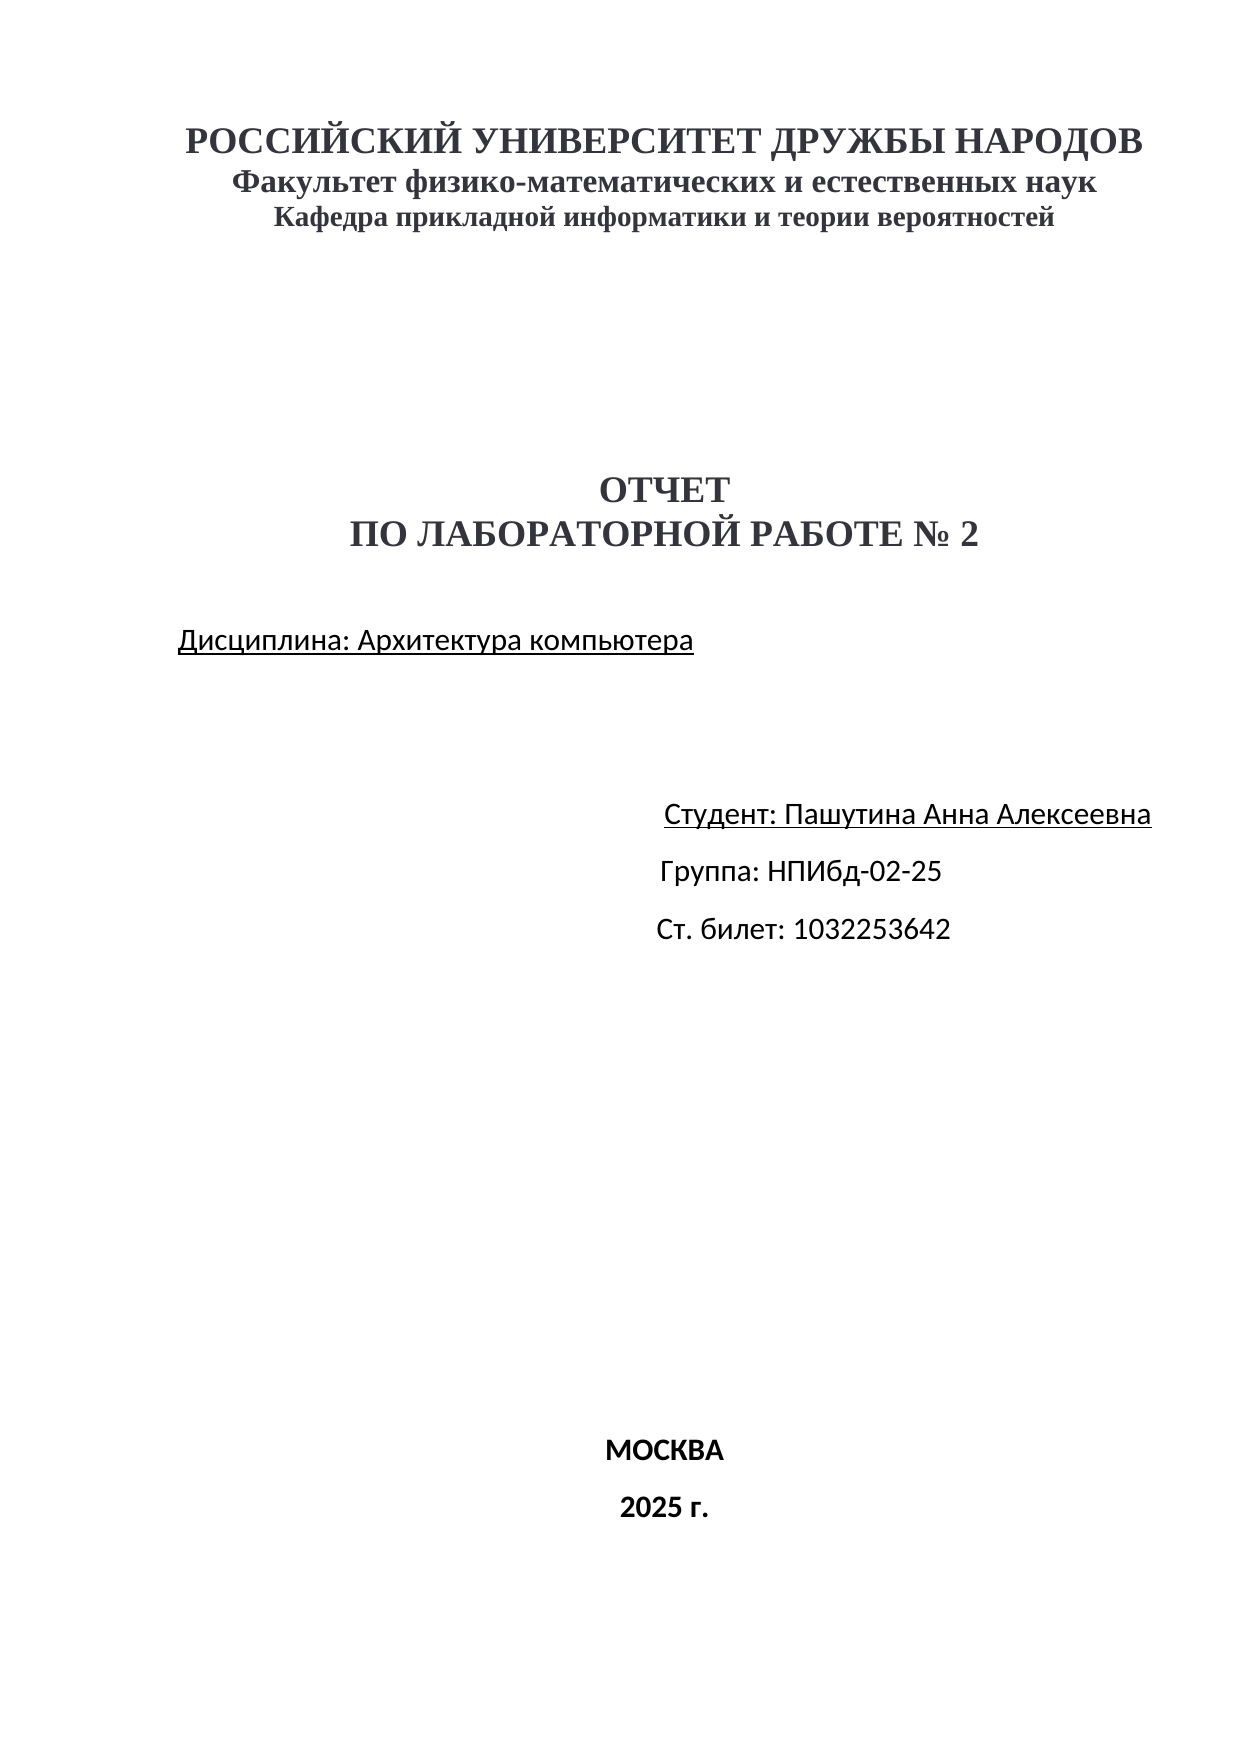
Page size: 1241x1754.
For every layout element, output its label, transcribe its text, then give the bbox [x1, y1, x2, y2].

text Студент: Пашутина Анна Алексеевна [177, 794, 1152, 832]
text МОСКВА [177, 1430, 1152, 1468]
text Дисциплина: Архитектура компьютера [177, 620, 1152, 658]
text Ст. билет: 1032253642 [177, 909, 1152, 947]
text 2025 г. [177, 1487, 1152, 1526]
text РОССИЙСКИЙ УНИВЕРСИТЕТ ДРУЖБЫ НАРОДОВ [177, 118, 1152, 161]
text ОТЧЕТ [177, 468, 1152, 511]
text Факультет физико-математических и естественных наук [177, 161, 1152, 199]
text ПО ЛАБОРАТОРНОЙ РАБОТЕ № 2 [177, 511, 1152, 554]
text Кафедра прикладной информатики и теории вероятностей [177, 199, 1152, 233]
text Группа: НПИбд-02-25 [177, 852, 1152, 890]
